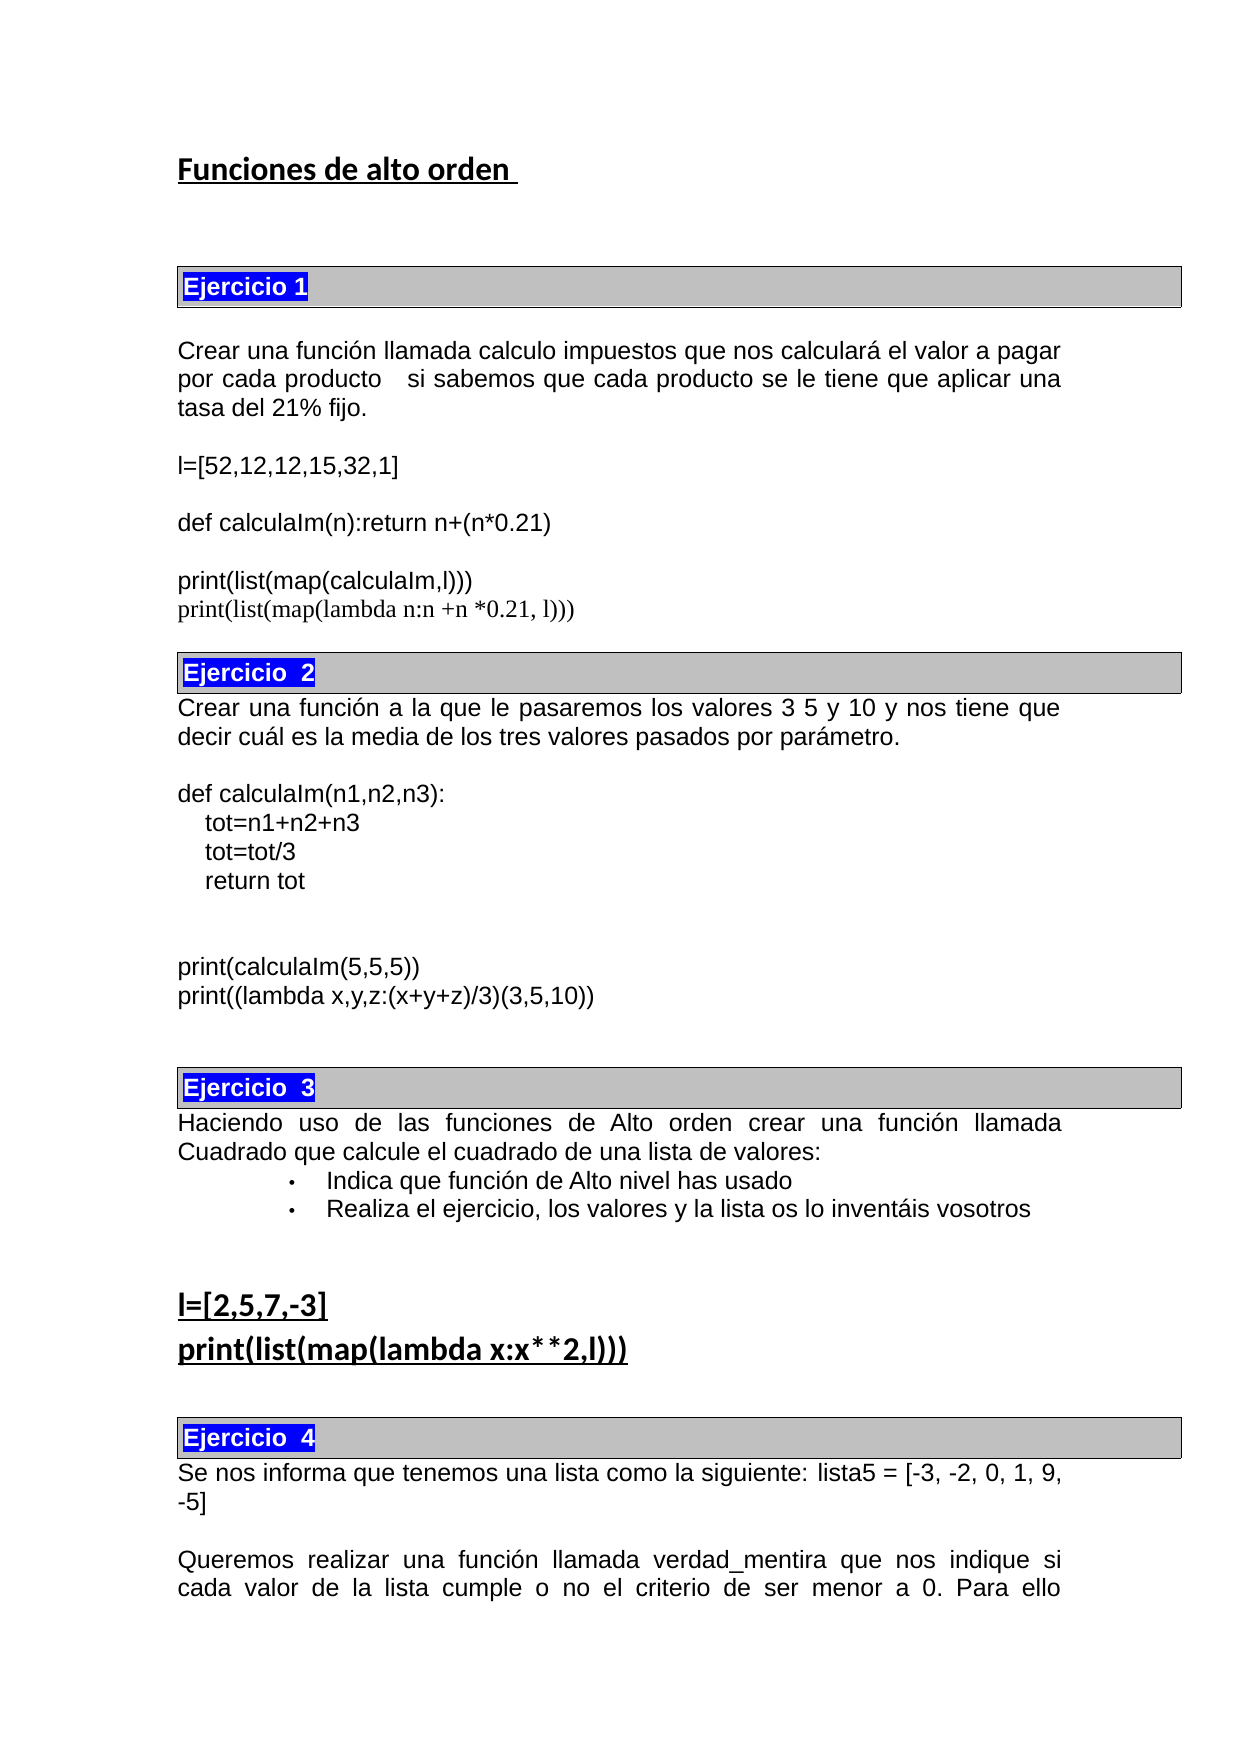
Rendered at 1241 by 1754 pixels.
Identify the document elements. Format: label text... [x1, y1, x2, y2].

text Haciendo uso de las funciones de Alto orden crear una función llamada Cuadrado que calcule el cuadrado de una lista de valores: [177, 1109, 1063, 1166]
text Se nos informa que tenemos una lista como la siguiente: lista5 = [-3, -2, 0, 1, 9, -5] [177, 1459, 1063, 1516]
text Queremos realizar una función llamada verdad_mentira que nos indique si cada valor de la lista cumple o no el criterio de ser menor a 0. Para ello [177, 1545, 1063, 1602]
text Funciones de alto orden [177, 148, 1063, 188]
text Crear una función llamada calculo impuestos que nos calculará el valor a pagar por cada producto si sabemos que cada producto se le tiene que aplicar una tasa del 21% fijo. [177, 336, 1063, 422]
text l=[52,12,12,15,32,1] def calculaIm(n):return n+(n*0.21) print(list(map(calculaIm,l))) [177, 451, 1063, 594]
text Crear una función a la que le pasaremos los valores 3 5 y 10 y nos tiene que decir cuál es la media de los tres valores pasados por parámetro. [177, 694, 1063, 751]
list Indica que función de Alto nivel has usado [288, 1166, 1063, 1194]
text def calculaIm(n1,n2,n3): tot=n1+n2+n3 tot=tot/3 return tot print(calculaIm(5,5,5)) [177, 779, 1063, 981]
text print(list(map(lambda n:n +n *0.21, l))) [177, 594, 1063, 623]
table_header Ejercicio 2 [178, 653, 1181, 693]
table_header Ejercicio 3 [178, 1068, 1181, 1108]
text print((lambda x,y,z:(x+y+z)/3)(3,5,10)) [177, 981, 1063, 1009]
list Realiza el ejercicio, los valores y la lista os lo inventáis vosotros [288, 1194, 1063, 1223]
table_header Ejercicio 4 [178, 1418, 1181, 1458]
text l=[2,5,7,-3] print(list(map(lambda x:x**2,l))) [177, 1284, 1063, 1368]
table_header Ejercicio 1 [178, 267, 1181, 306]
